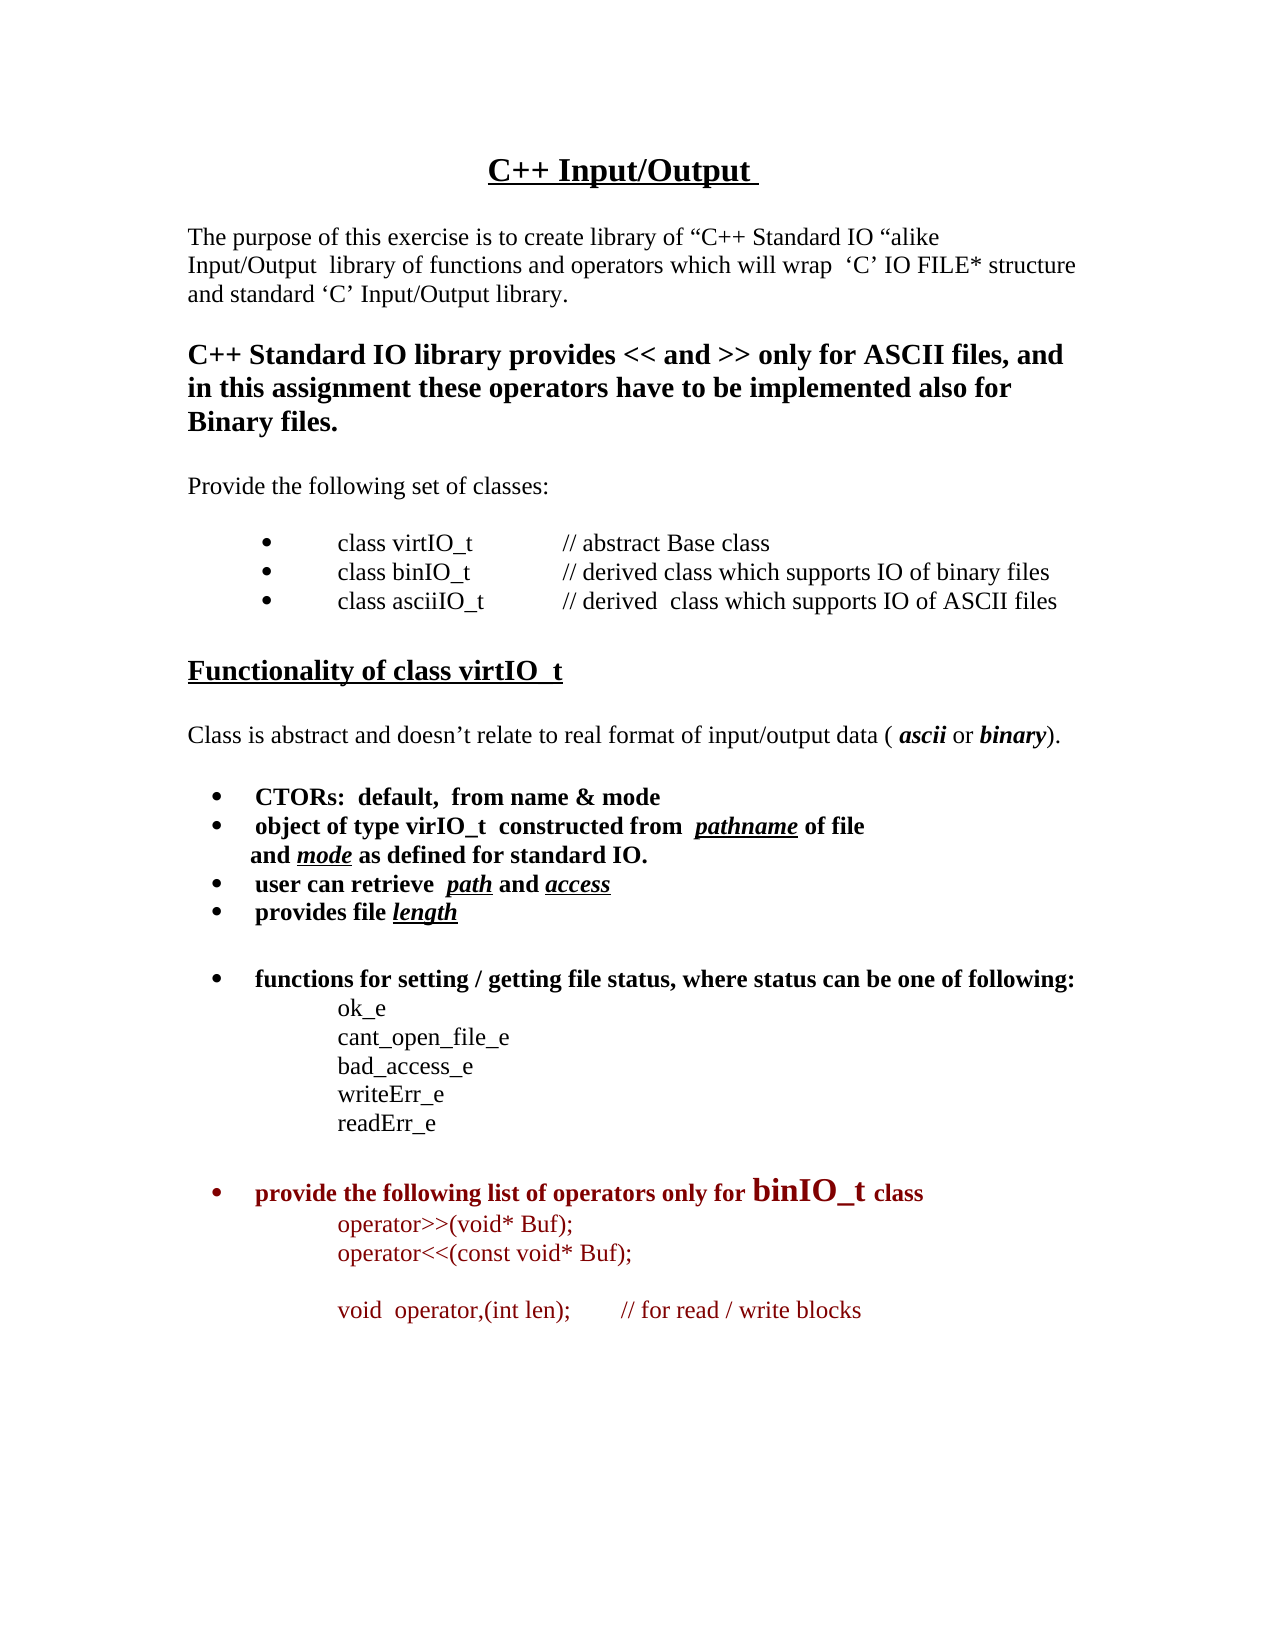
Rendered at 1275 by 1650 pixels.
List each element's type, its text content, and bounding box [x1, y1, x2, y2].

list object of type virIO_t constructed from pathname of file [217, 811, 1087, 840]
text  class virtIO_t // abstract Base class [187, 528, 1087, 557]
text Input/Output library of functions and operators which will wrap ‘C’ IO FILE* structure [187, 251, 1087, 279]
text C++ Standard IO library provides << and >> only for ASCII files, and in this assignment these operators have to be implemented also for Binary files. [187, 337, 1087, 437]
list provides file length [217, 897, 1087, 926]
text  class asciiIO_t // derived class which supports IO of ASCII files [187, 586, 1087, 615]
text cant_open_file_e [187, 1022, 1087, 1051]
text ok_e [187, 993, 1087, 1022]
text C++ Input/Output [412, 150, 1087, 188]
text Class is abstract and doesn’t relate to real format of input/output data ( ascii or binary). [187, 720, 1087, 749]
text bad_access_e [187, 1051, 1087, 1079]
list provide the following list of operators only for binIO_t class [217, 1171, 1087, 1209]
text The purpose of this exercise is to create library of “C++ Standard IO “alike [187, 222, 1087, 251]
text and standard ‘C’ Input/Output library. [187, 279, 1087, 308]
text Functionality of class virtIO_t [187, 653, 1087, 687]
text readErr_e [187, 1108, 1087, 1137]
list user can retrieve path and access [217, 869, 1087, 897]
text writeErr_e [187, 1079, 1087, 1108]
text Provide the following set of classes: [187, 471, 1087, 500]
text operator>>(void* Buf); [187, 1209, 1087, 1238]
text  class binIO_t // derived class which supports IO of binary files [187, 557, 1087, 586]
list functions for setting / getting file status, where status can be one of following: [217, 964, 1087, 993]
text operator<<(const void* Buf); [187, 1238, 1087, 1266]
list CTORs: default, from name & mode [217, 782, 1087, 811]
text and mode as defined for standard IO. [187, 840, 1087, 869]
text void operator,(int len); // for read / write blocks [187, 1295, 1087, 1324]
